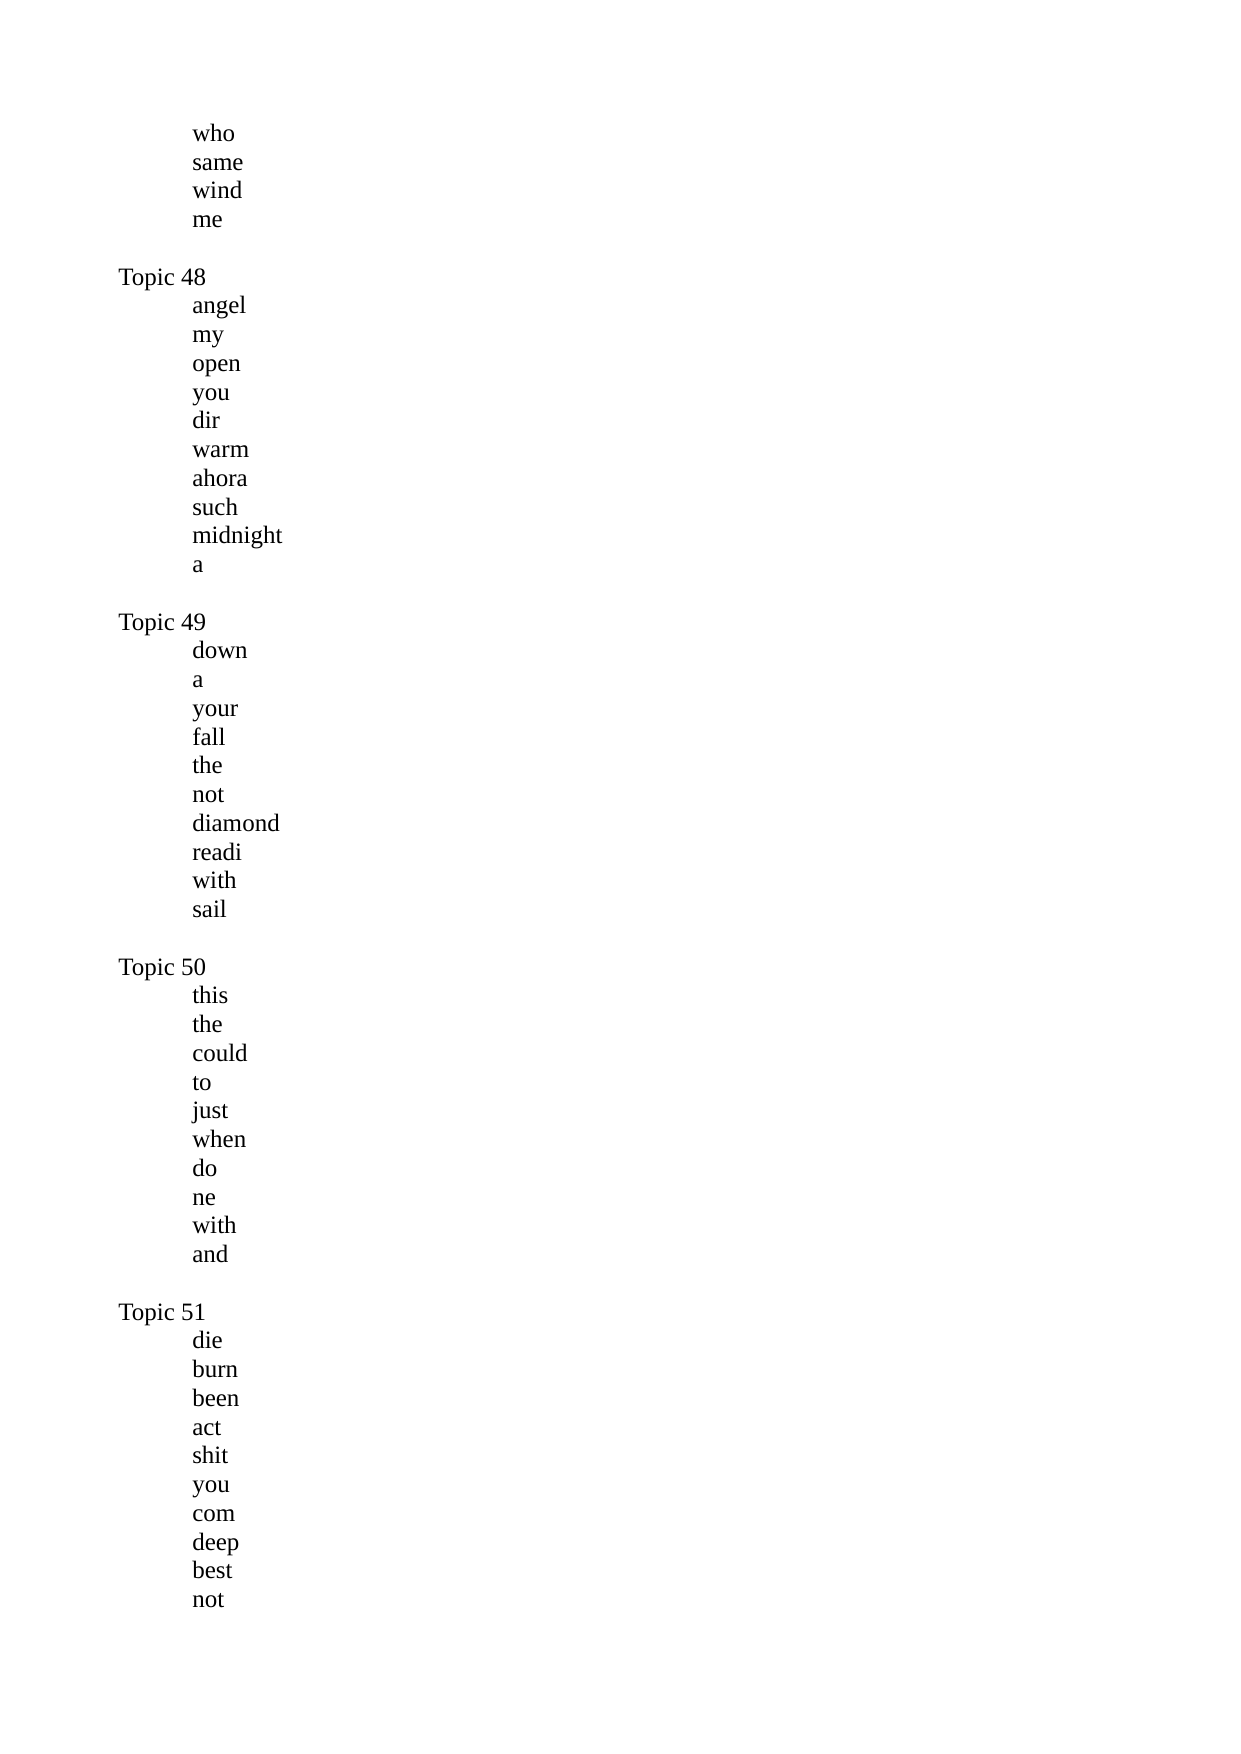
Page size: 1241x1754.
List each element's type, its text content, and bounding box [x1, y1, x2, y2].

text such [118, 492, 1122, 521]
text same [118, 147, 1122, 176]
text who [118, 118, 1122, 147]
text just [118, 1096, 1122, 1124]
text to [118, 1067, 1122, 1096]
text when [118, 1124, 1122, 1153]
text Topic 51 [118, 1297, 1122, 1326]
text my [118, 319, 1122, 348]
text com [118, 1498, 1122, 1527]
text best [118, 1556, 1122, 1584]
text burn [118, 1354, 1122, 1383]
text midnight [118, 521, 1122, 549]
text the [118, 1009, 1122, 1038]
text you [118, 1469, 1122, 1498]
text down [118, 636, 1122, 664]
text with [118, 1211, 1122, 1239]
text not [118, 779, 1122, 808]
text warm [118, 434, 1122, 463]
text a [118, 664, 1122, 693]
text angel [118, 291, 1122, 319]
text Topic 50 [118, 952, 1122, 981]
text could [118, 1038, 1122, 1067]
text sail [118, 894, 1122, 923]
text and [118, 1239, 1122, 1268]
text shit [118, 1441, 1122, 1469]
text a [118, 549, 1122, 578]
text ahora [118, 463, 1122, 492]
text act [118, 1412, 1122, 1441]
text Topic 48 [118, 262, 1122, 291]
text deep [118, 1527, 1122, 1556]
text this [118, 981, 1122, 1009]
text me [118, 204, 1122, 233]
text been [118, 1383, 1122, 1412]
text readi [118, 837, 1122, 866]
text diamond [118, 808, 1122, 837]
text fall [118, 722, 1122, 751]
text die [118, 1326, 1122, 1354]
text your [118, 693, 1122, 722]
text wind [118, 176, 1122, 204]
text not [118, 1584, 1122, 1613]
text with [118, 866, 1122, 894]
text dir [118, 406, 1122, 434]
text ne [118, 1182, 1122, 1211]
text the [118, 751, 1122, 779]
text you [118, 377, 1122, 406]
text do [118, 1153, 1122, 1182]
text open [118, 348, 1122, 377]
text Topic 49 [118, 607, 1122, 636]
